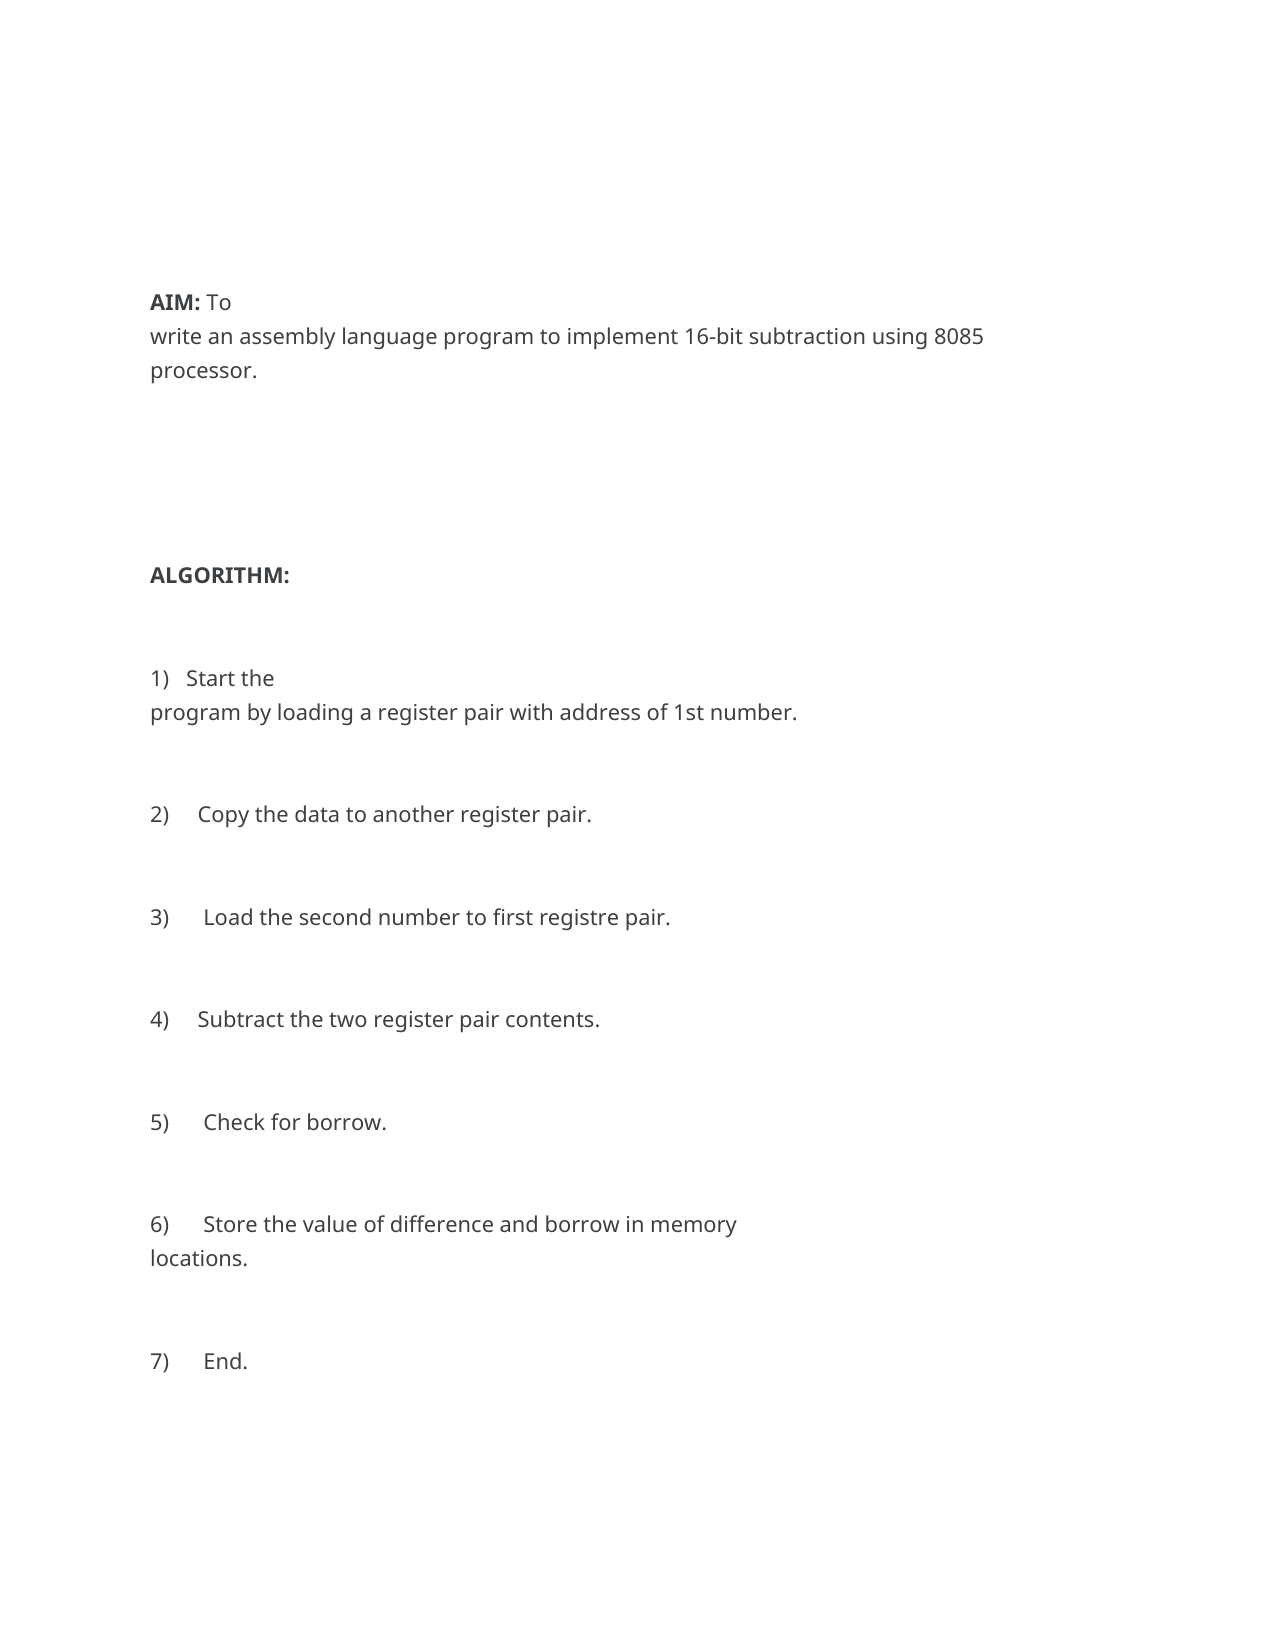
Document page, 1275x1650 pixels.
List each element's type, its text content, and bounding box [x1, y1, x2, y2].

text 1) Start the [150, 662, 1125, 692]
text AIM: To [150, 287, 1125, 316]
text ALGORITHM: [150, 560, 1125, 590]
text 4) Subtract the two register pair contents. [150, 1004, 1125, 1034]
text 5) Check for borrow. [150, 1107, 1125, 1136]
text processor. [150, 355, 1125, 385]
text 2) Copy the data to another register pair. [150, 799, 1125, 829]
text 3) Load the second number to first registre pair. [150, 902, 1125, 931]
text locations. [150, 1243, 1125, 1273]
text 7) End. [150, 1346, 1125, 1376]
text 6) Store the value of difference and borrow in memory [150, 1209, 1125, 1239]
text write an assembly language program to implement 16-bit subtraction using 8085 [150, 321, 1125, 351]
text program by loading a register pair with address of 1st number. [150, 697, 1125, 726]
